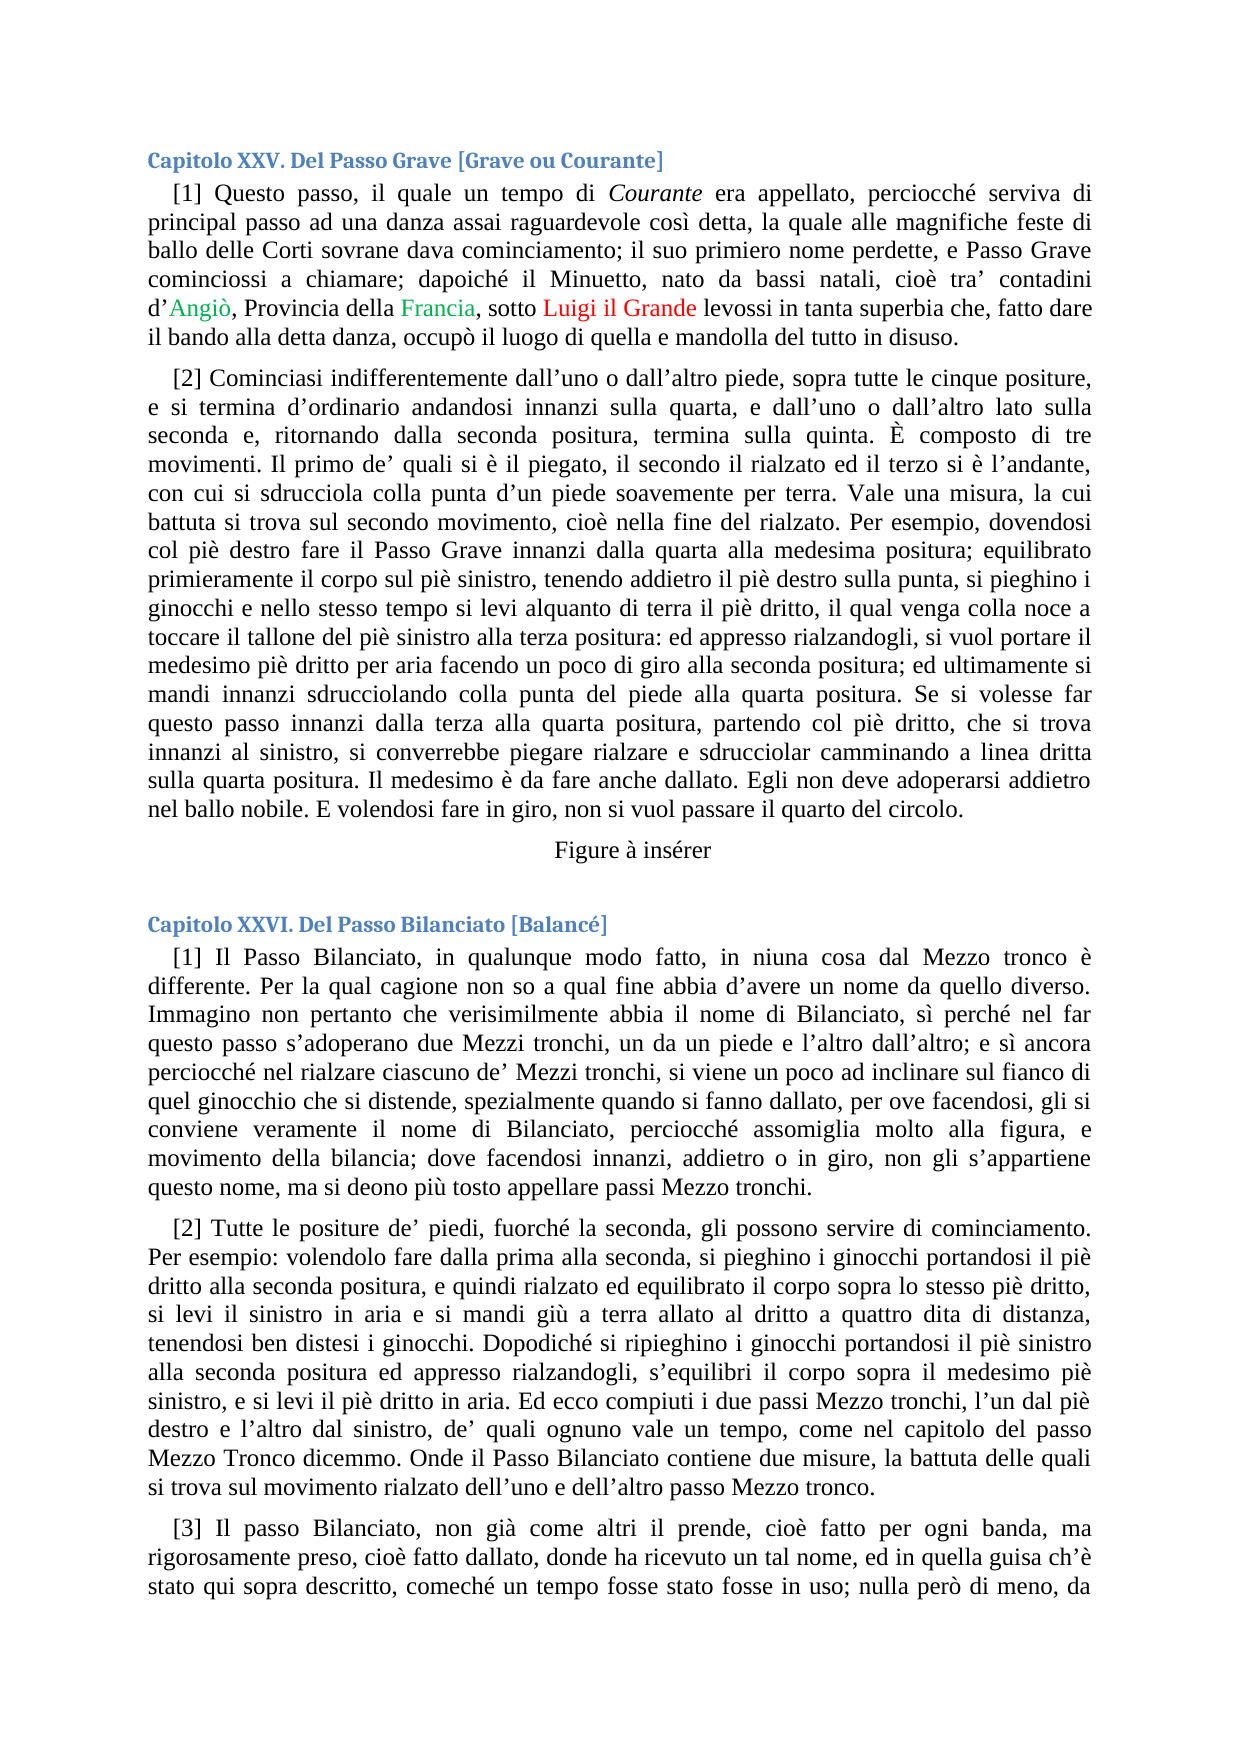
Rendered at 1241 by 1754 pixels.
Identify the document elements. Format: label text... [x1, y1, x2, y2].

subtitle Capitolo XXV. Del Passo Grave [Grave ou Courante] [148, 148, 1093, 174]
text [2] Tutte le positure de’ piedi, fuorché la seconda, gli possono servire di cominciamento. Per esempio: volendolo fare dalla prima alla seconda, si pieghino i ginocchi portandosi il piè dritto alla seconda positura, e quindi rialzato ed equilibrato il corpo sopra lo stesso piè dritto, si levi il sinistro in aria e si mandi giù a terra allato al dritto a quattro dita di distanza, tenendosi ben distesi i ginocchi. Dopodiché si ripieghino i ginocchi portandosi il piè sinistro alla seconda positura ed appresso rialzandogli, s’equilibri il corpo sopra il medesimo piè sinistro, e si levi il piè dritto in aria. Ed ecco compiuti i due passi Mezzo tronchi, l’un dal piè destro e l’altro dal sinistro, de’ quali ognuno vale un tempo, come nel capitolo del passo Mezzo Tronco dicemmo. Onde il Passo Bilanciato contiene due misure, la battuta delle quali si trova sul movimento rialzato dell’uno e dell’altro passo Mezzo tronco. [148, 1213, 1093, 1501]
text [1] Il Passo Bilanciato, in qualunque modo fatto, in niuna cosa dal Mezzo tronco è differente. Per la qual cagione non so a qual fine abbia d’avere un nome da quello diverso. Immagino non pertanto che verisimilmente abbia il nome di Bilanciato, sì perché nel far questo passo s’adoperano due Mezzi tronchi, un da un piede e l’altro dall’altro; e sì ancora perciocché nel rialzare ciascuno de’ Mezzi tronchi, si viene un poco ad inclinare sul fianco di quel ginocchio che si distende, spezialmente quando si fanno dallato, per ove facendosi, gli si conviene veramente il nome di Bilanciato, perciocché assomiglia molto alla figura, e movimento della bilancia; dove facendosi innanzi, addietro o in giro, non gli s’appartiene questo nome, ma si deono più tosto appellare passi Mezzo tronchi. [148, 942, 1093, 1201]
text Figure à insérer [148, 835, 1093, 864]
text [3] Il passo Bilanciato, non già come altri il prende, cioè fatto per ogni banda, ma rigorosamente preso, cioè fatto dallato, donde ha ricevuto un tal nome, ed in quella guisa ch’è stato qui sopra descritto, comeché un tempo fosse stato fosse in uso; nulla però di meno, da [148, 1513, 1093, 1599]
subtitle Capitolo XXVI. Del Passo Bilanciato [Balancé] [148, 912, 1093, 938]
text [2] Cominciasi indifferentemente dall’uno o dall’altro piede, sopra tutte le cinque positure, e si termina d’ordinario andandosi innanzi sulla quarta, e dall’uno o dall’altro lato sulla seconda e, ritornando dalla seconda positura, termina sulla quinta. È composto di tre movimenti. Il primo de’ quali si è il piegato, il secondo il rialzato ed il terzo si è l’andante, con cui si sdrucciola colla punta d’un piede soavemente per terra. Vale una misura, la cui battuta si trova sul secondo movimento, cioè nella fine del rialzato. Per esempio, dovendosi col piè destro fare il Passo Grave innanzi dalla quarta alla medesima positura; equilibrato primieramente il corpo sul piè sinistro, tenendo addietro il piè destro sulla punta, si pieghino i ginocchi e nello stesso tempo si levi alquanto di terra il piè dritto, il qual venga colla noce a toccare il tallone del piè sinistro alla terza positura: ed appresso rialzandogli, si vuol portare il medesimo piè dritto per aria facendo un poco di giro alla seconda positura; ed ultimamente si mandi innanzi sdrucciolando colla punta del piede alla quarta positura. Se si volesse far questo passo innanzi dalla terza alla quarta positura, partendo col piè dritto, che si trova innanzi al sinistro, si converrebbe piegare rialzare e sdrucciolar camminando a linea dritta sulla quarta positura. Il medesimo è da fare anche dallato. Egli non deve adoperarsi addietro nel ballo nobile. E volendosi fare in giro, non si vuol passare il quarto del circolo. [148, 363, 1093, 823]
text [1] Questo passo, il quale un tempo di Courante era appellato, perciocché serviva di principal passo ad una danza assai raguardevole così detta, la quale alle magnifiche feste di ballo delle Corti sovrane dava cominciamento; il suo primiero nome perdette, e Passo Grave cominciossi a chiamare; dapoiché il Minuetto, nato da bassi natali, cioè tra’ contadini d’Angiò, Provincia della Francia, sotto Luigi il Grande levossi in tanta superbia che, fatto dare il bando alla detta danza, occupò il luogo di quella e mandolla del tutto in disuso. [148, 178, 1093, 350]
